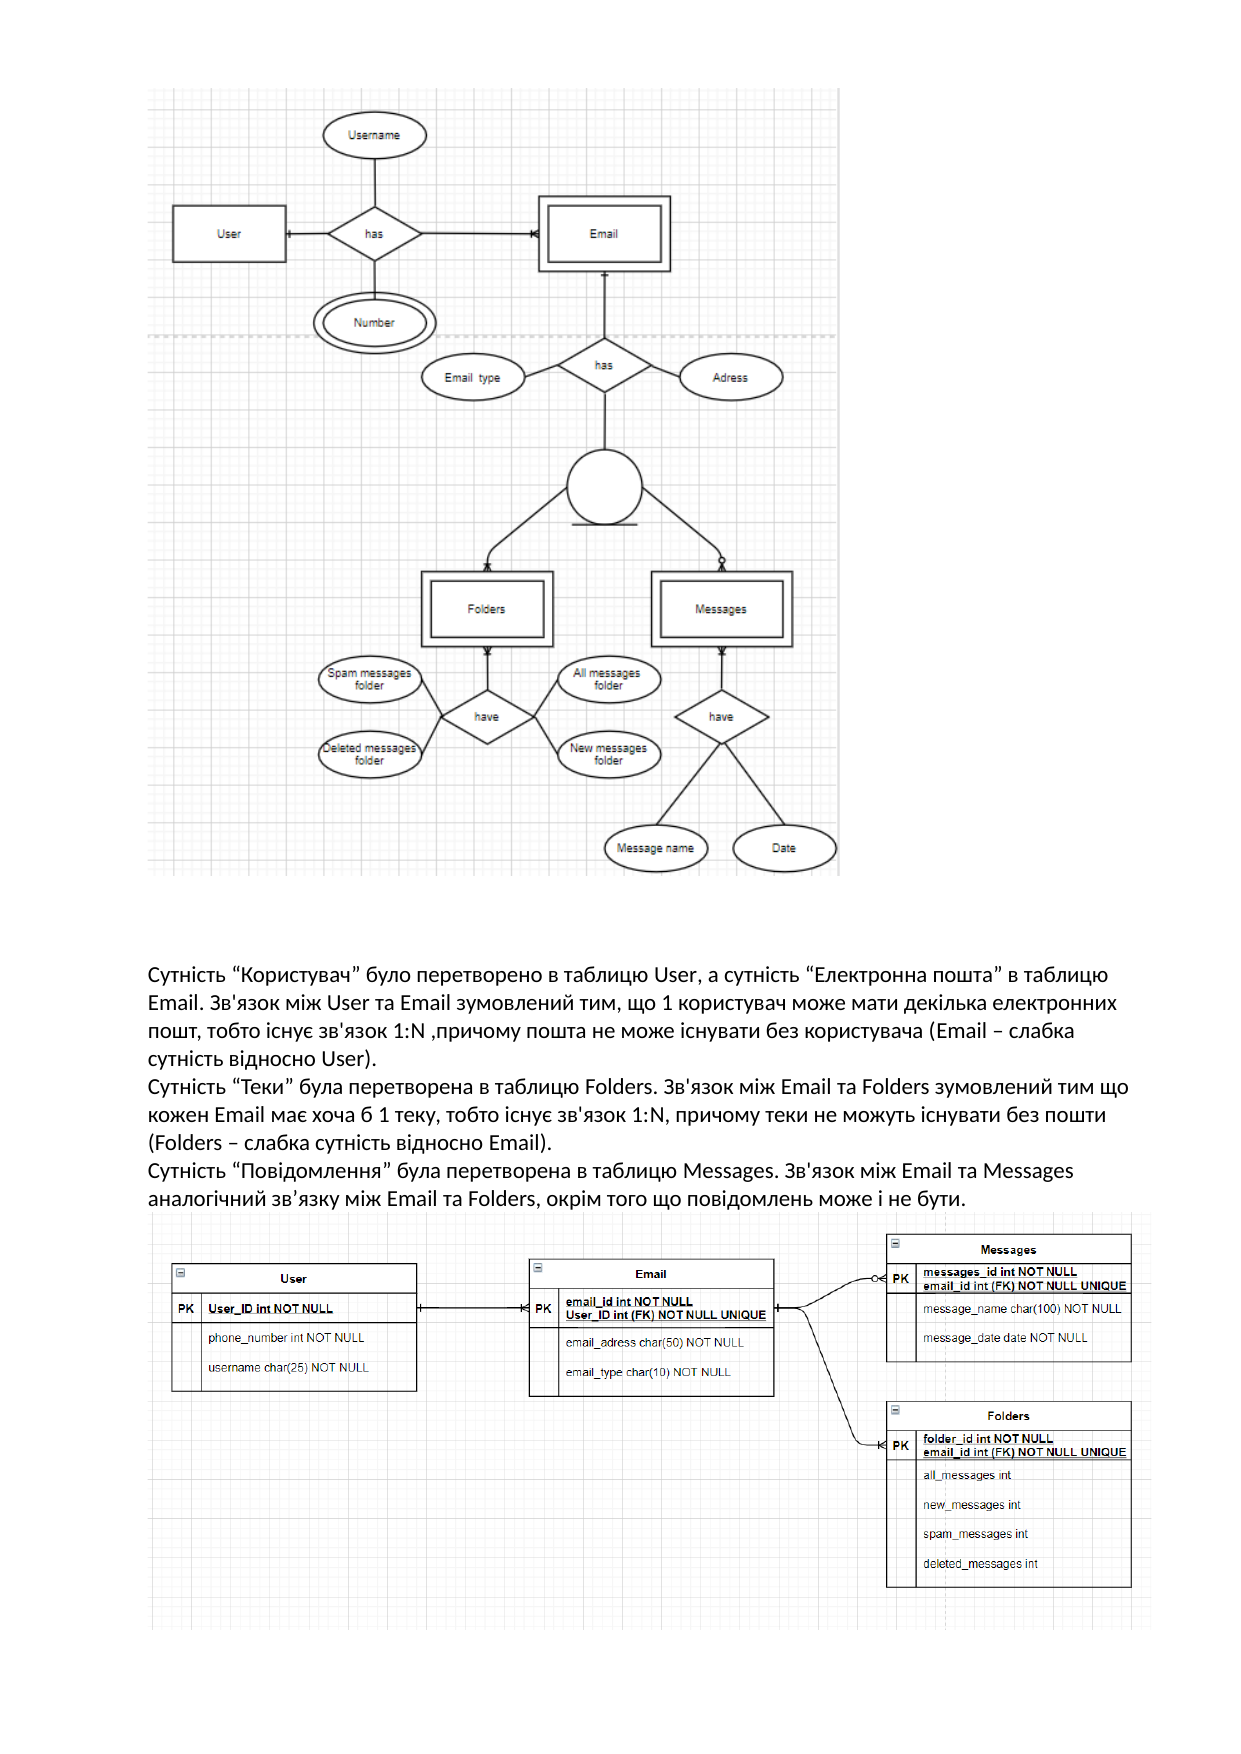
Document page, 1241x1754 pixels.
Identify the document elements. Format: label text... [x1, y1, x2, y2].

text Сутність “Користувач” було перетворено в таблицю User, а сутність “Електронна пошта” в таблицю Email. Зв'язок між User та Email зумовлений тим, що 1 користувач може мати декілька електронних пошт, тобто існує зв'язок 1:N ,причому пошта не може існувати без користувача (Email – слабка сутність відносно User). [148, 960, 1152, 1072]
text Сутність “Теки” була перетворена в таблицю Folders. Зв'язок між Email та Folders зумовлений тим що кожен Email має хоча б 1 теку, тобто існує зв'язок 1:N, причому теки не можуть існувати без пошти (Folders – слабка сутність відносно Email). [148, 1072, 1152, 1156]
text Сутність “Повідомлення” була перетворена в таблицю Messages. Зв'язок між Email та Messages аналогічний зв’язку між Email та Folders, окрім того що повідомлень може і не бути. [148, 1156, 1152, 1212]
